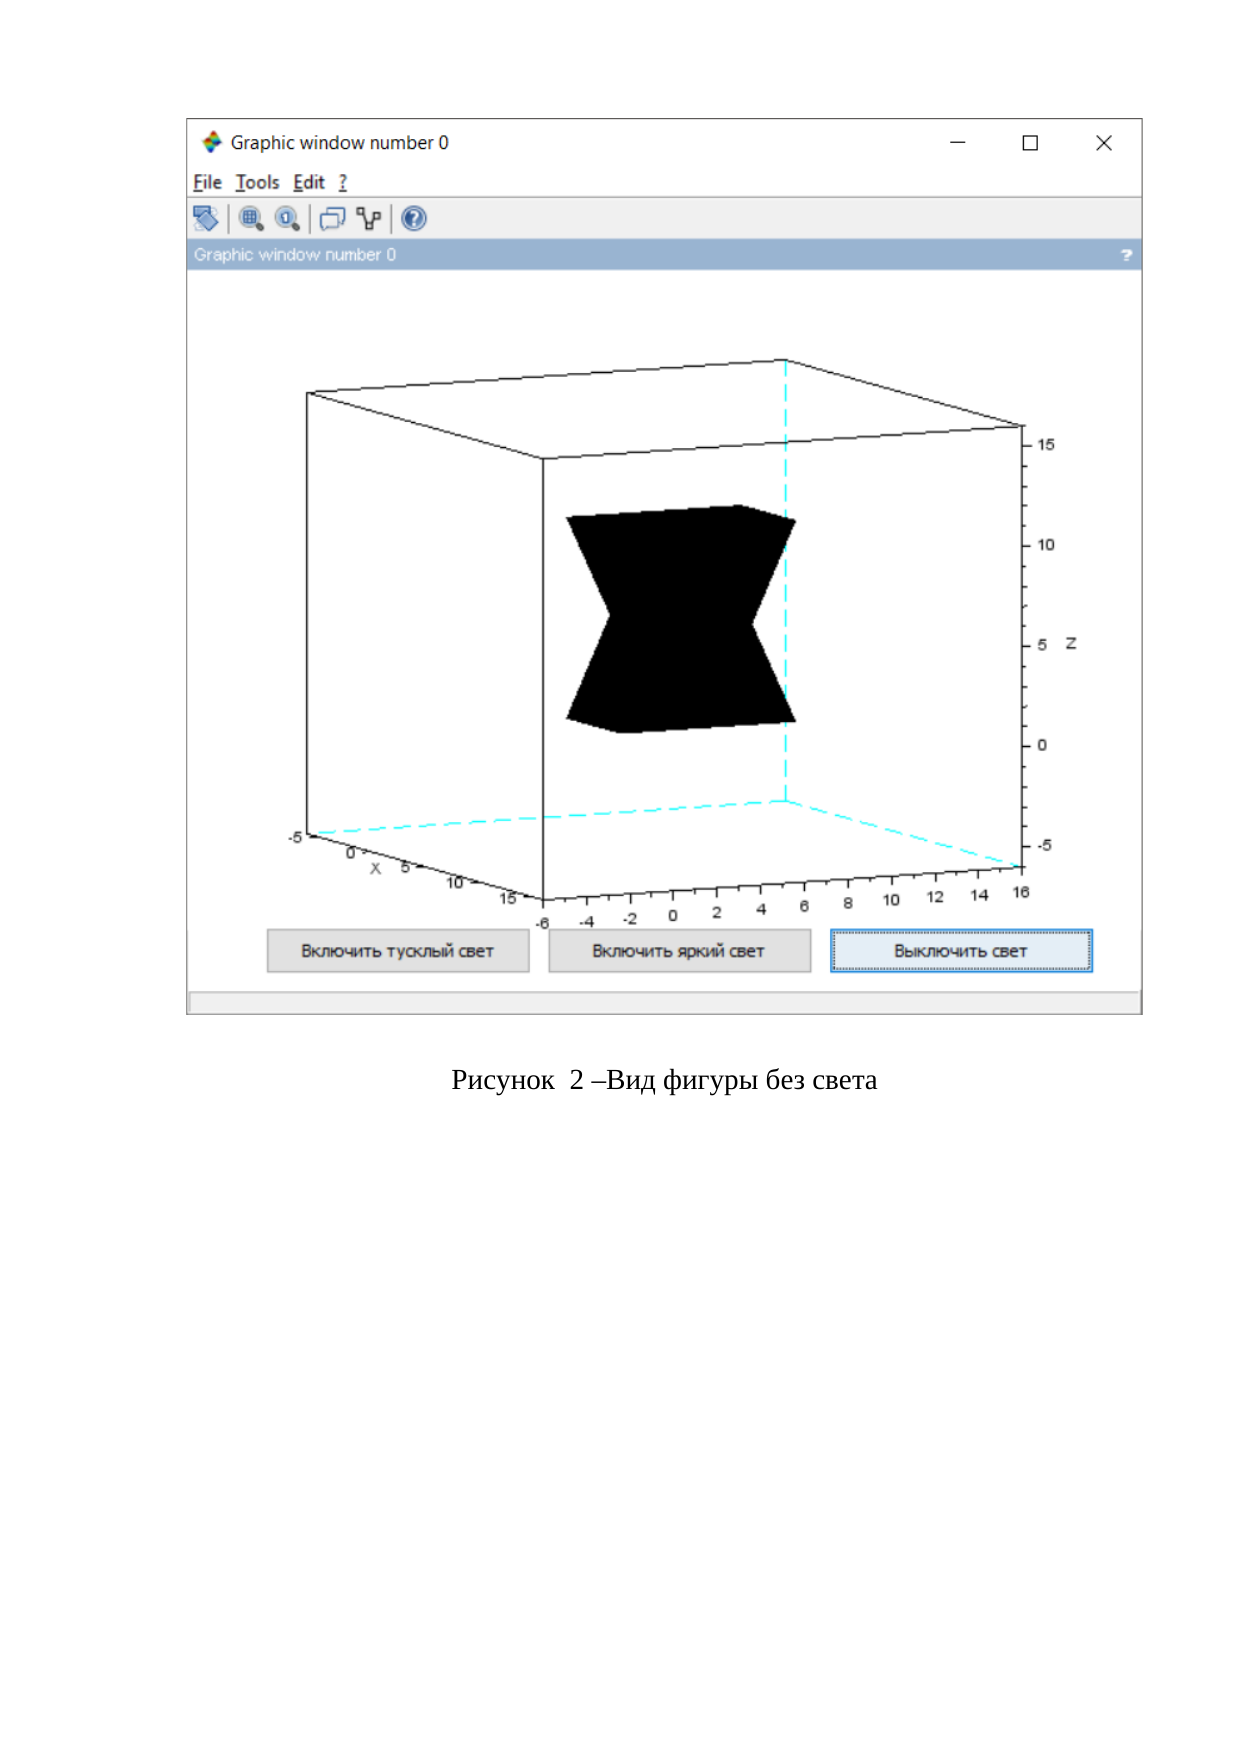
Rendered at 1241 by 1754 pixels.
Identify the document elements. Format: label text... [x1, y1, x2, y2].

picture [186, 118, 1143, 1015]
text Рисунок 2 –Вид фигуры без света [177, 1062, 1152, 1096]
